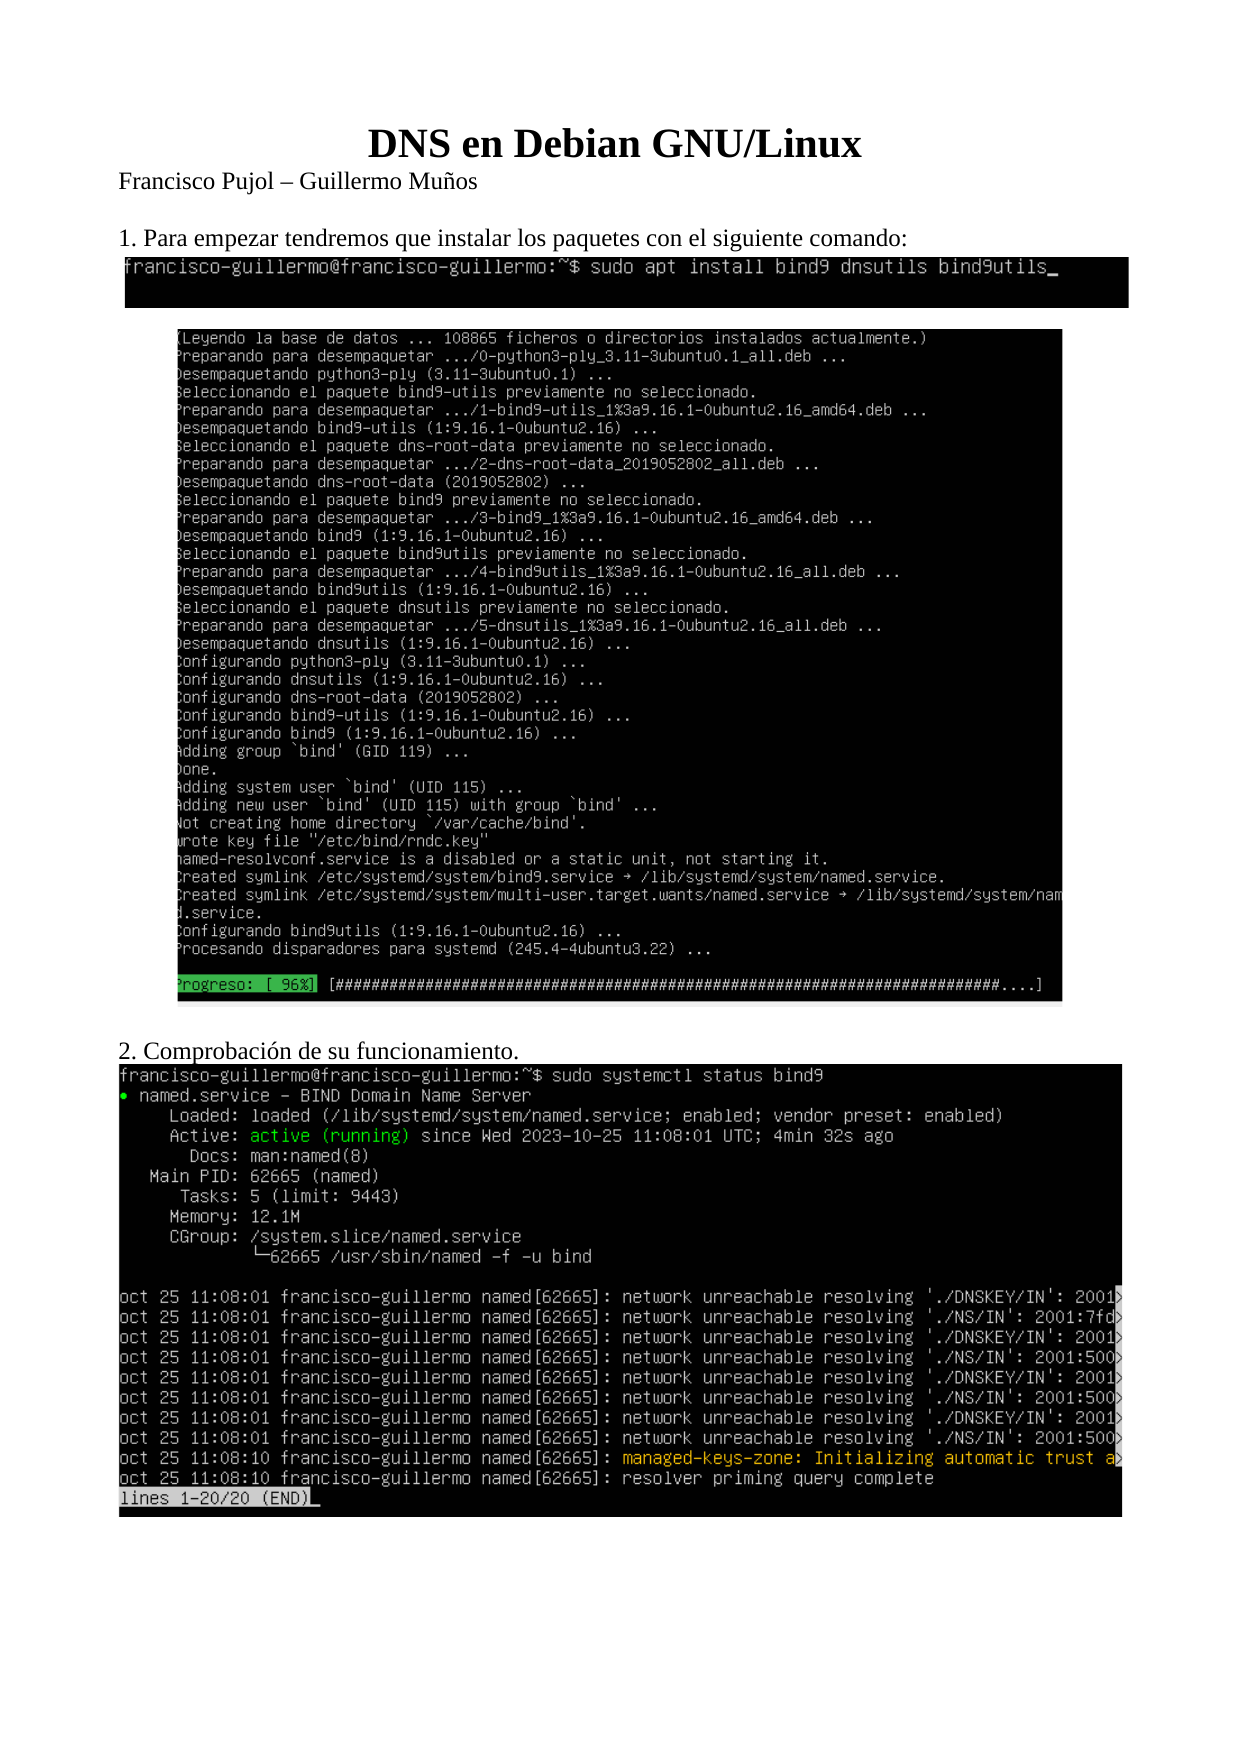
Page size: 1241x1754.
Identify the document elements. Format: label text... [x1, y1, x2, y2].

text 1. Para empezar tendremos que instalar los paquetes con el siguiente comando: [118, 223, 1122, 252]
text DNS en Debian GNU/Linux [118, 118, 1122, 166]
text Francisco Pujol – Guillermo Muños [118, 166, 1122, 195]
picture [118, 1064, 1123, 1517]
picture [177, 329, 1063, 1007]
text 2. Comprobación de su funcionamiento. [118, 1036, 1122, 1064]
picture [124, 257, 1129, 308]
